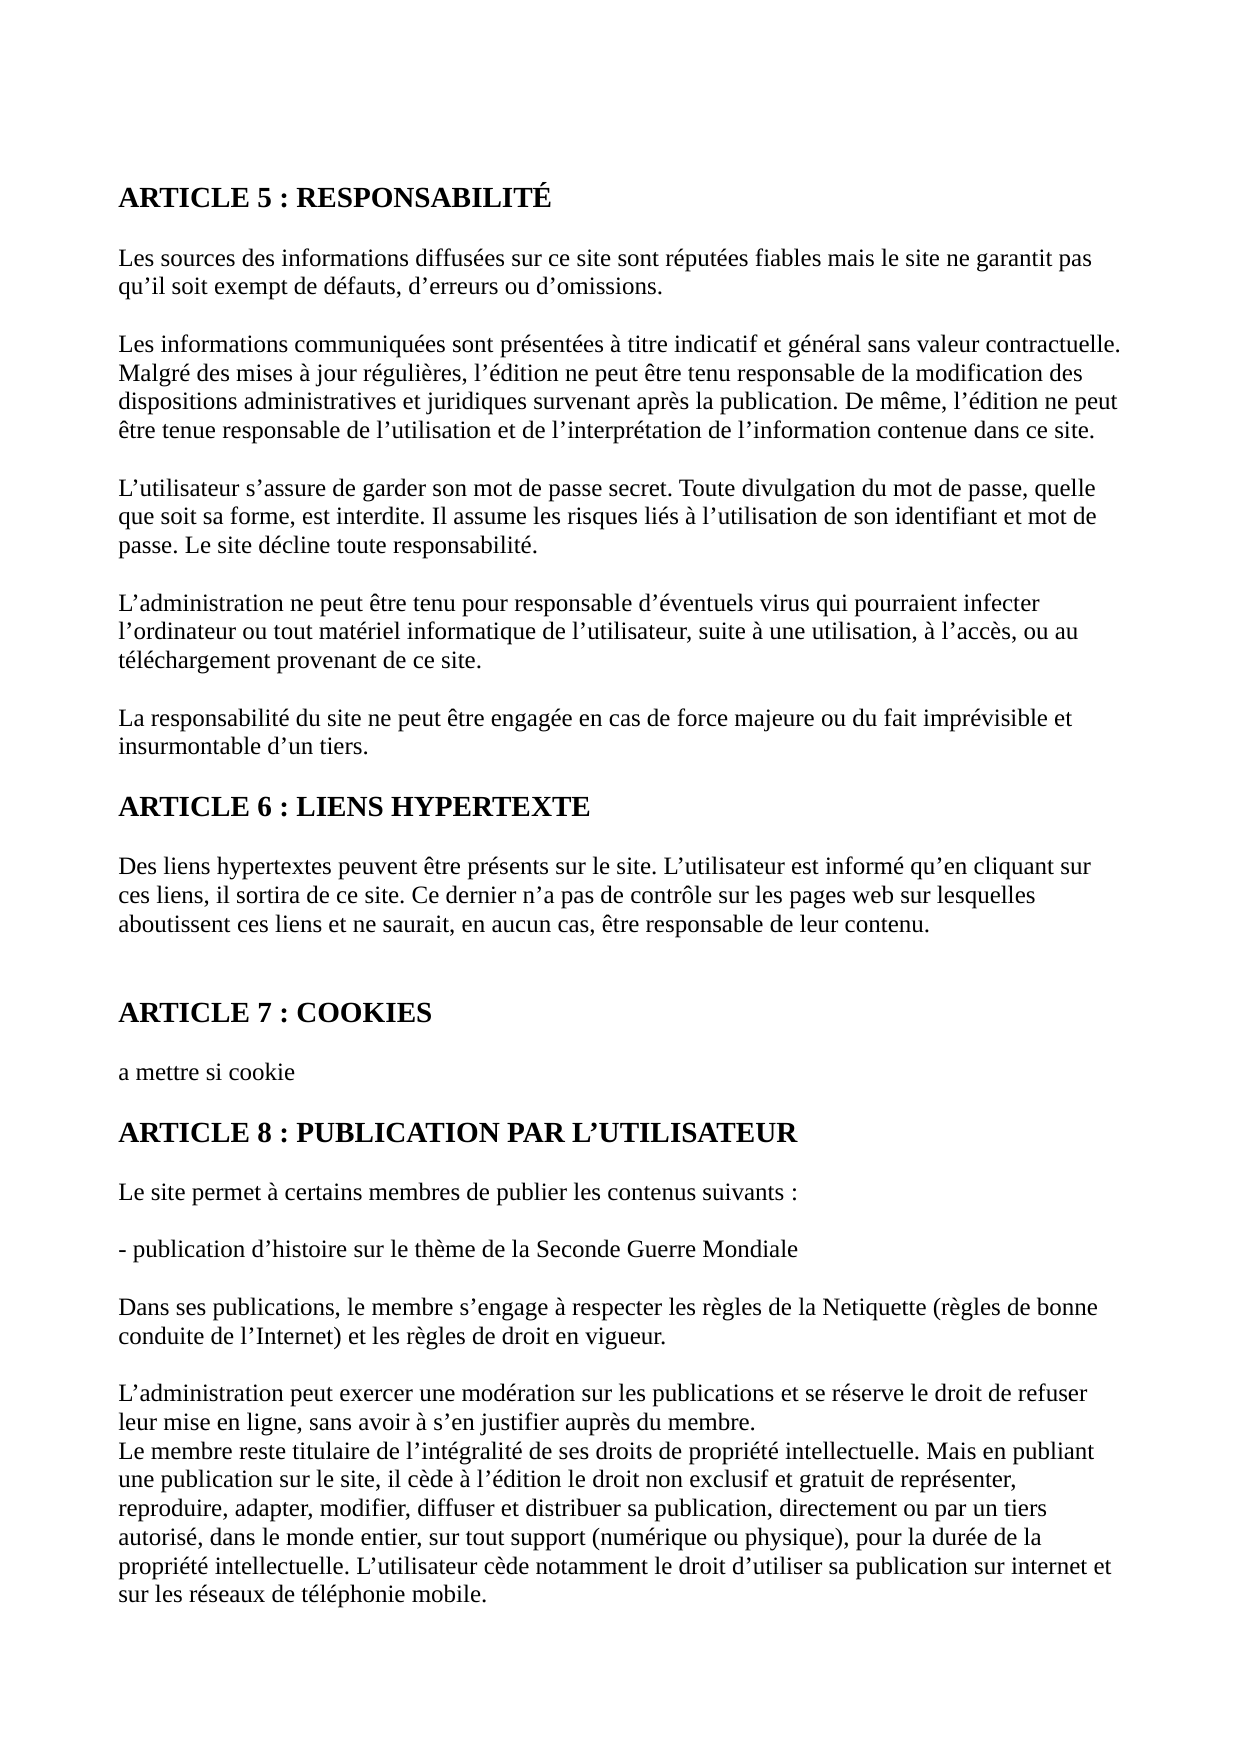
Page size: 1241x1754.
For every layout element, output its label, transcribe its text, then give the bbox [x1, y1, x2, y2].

text - publication d’histoire sur le thème de la Seconde Guerre Mondiale [118, 1234, 1122, 1263]
text Le site permet à certains membres de publier les contenus suivants : [118, 1177, 1122, 1206]
text a mettre si cookie [118, 1057, 1122, 1086]
text ARTICLE 7 : COOKIES [118, 995, 1122, 1028]
text ARTICLE 6 : LIENS HYPERTEXTE [118, 789, 1122, 822]
text Dans ses publications, le membre s’engage à respecter les règles de la Netiquette (règles de bonne conduite de l’Internet) et les règles de droit en vigueur. [118, 1292, 1122, 1349]
text ARTICLE 8 : PUBLICATION PAR L’UTILISATEUR [118, 1115, 1122, 1148]
text L’administration ne peut être tenu pour responsable d’éventuels virus qui pourraient infecter l’ordinateur ou tout matériel informatique de l’utilisateur, suite à une utilisation, à l’accès, ou au téléchargement provenant de ce site. [118, 588, 1122, 674]
text Les sources des informations diffusées sur ce site sont réputées fiables mais le site ne garantit pas qu’il soit exempt de défauts, d’erreurs ou d’omissions. [118, 243, 1122, 300]
text Des liens hypertextes peuvent être présents sur le site. L’utilisateur est informé qu’en cliquant sur ces liens, il sortira de ce site. Ce dernier n’a pas de contrôle sur les pages web sur lesquelles aboutissent ces liens et ne saurait, en aucun cas, être responsable de leur contenu. [118, 851, 1122, 937]
text La responsabilité du site ne peut être engagée en cas de force majeure ou du fait imprévisible et insurmontable d’un tiers. [118, 703, 1122, 760]
text ARTICLE 5 : RESPONSABILITÉ [118, 180, 1122, 214]
text L’utilisateur s’assure de garder son mot de passe secret. Toute divulgation du mot de passe, quelle que soit sa forme, est interdite. Il assume les risques liés à l’utilisation de son identifiant et mot de passe. Le site décline toute responsabilité. [118, 473, 1122, 559]
text L’administration peut exercer une modération sur les publications et se réserve le droit de refuser leur mise en ligne, sans avoir à s’en justifier auprès du membre. [118, 1378, 1122, 1436]
text Les informations communiquées sont présentées à titre indicatif et général sans valeur contractuelle. Malgré des mises à jour régulières, l’édition ne peut être tenu responsable de la modification des dispositions administratives et juridiques survenant après la publication. De même, l’édition ne peut être tenue responsable de l’utilisation et de l’interprétation de l’information contenue dans ce site. [118, 329, 1122, 444]
text Le membre reste titulaire de l’intégralité de ses droits de propriété intellectuelle. Mais en publiant une publication sur le site, il cède à l’édition le droit non exclusif et gratuit de représenter, reproduire, adapter, modifier, diffuser et distribuer sa publication, directement ou par un tiers autorisé, dans le monde entier, sur tout support (numérique ou physique), pour la durée de la propriété intellectuelle. L’utilisateur cède notamment le droit d’utiliser sa publication sur internet et sur les réseaux de téléphonie mobile. [118, 1436, 1122, 1608]
